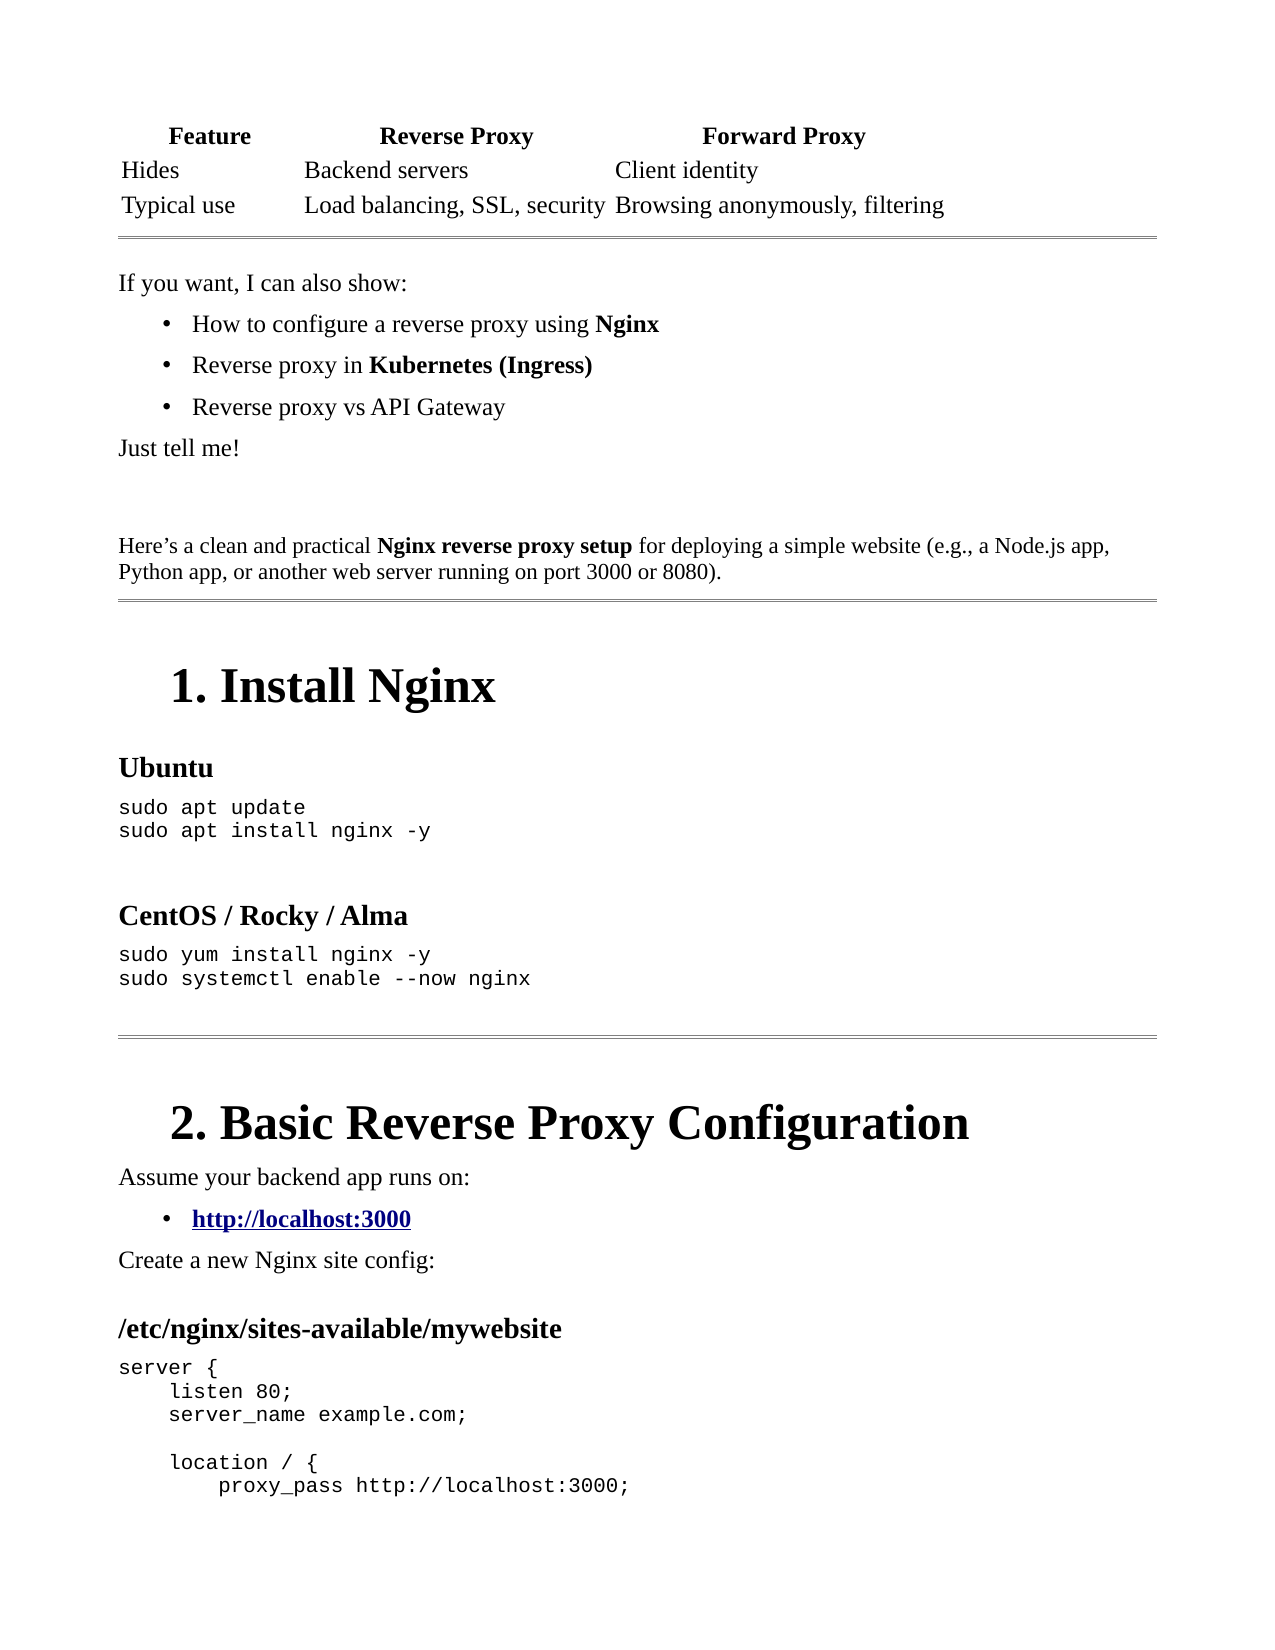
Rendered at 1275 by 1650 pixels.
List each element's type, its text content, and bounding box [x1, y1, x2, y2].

list Reverse proxy vs API Gateway [162, 392, 1157, 421]
subtitle ✅ 1. Install Nginx [118, 656, 1157, 713]
table_cell Hides [118, 153, 301, 187]
list Reverse proxy in Kubernetes (Ingress) [162, 351, 1157, 379]
subtitle /etc/nginx/sites-available/mywebsite [118, 1311, 1157, 1345]
text Just tell me! [118, 433, 1157, 462]
text Assume your backend app runs on: [118, 1162, 1157, 1191]
table_header Reverse Proxy [301, 118, 612, 153]
text server_name example.com; [118, 1404, 1157, 1428]
text Create a new Nginx site config: [118, 1245, 1157, 1274]
text listen 80; [118, 1381, 1157, 1404]
text Here’s a clean and practical Nginx reverse proxy setup for deploying a simple website (e.g., a Node.js app, Python app, or another web server running on port 3000 or 8080). [118, 532, 1157, 584]
table_cell Typical use [118, 187, 301, 222]
text proxy_pass http://localhost:3000; [118, 1475, 1157, 1499]
text sudo apt update [118, 797, 1157, 820]
text If you want, I can also show: [118, 268, 1157, 297]
text sudo apt install nginx -y [118, 820, 1157, 844]
text sudo systemctl enable --now nginx [118, 968, 1157, 992]
subtitle Ubuntu [118, 751, 1157, 784]
subtitle ✅ 2. Basic Reverse Proxy Configuration [118, 1092, 1157, 1150]
list http://localhost:3000 [162, 1204, 1157, 1232]
subtitle CentOS / Rocky / Alma [118, 898, 1157, 932]
table_cell Client identity [612, 153, 956, 187]
list How to configure a reverse proxy using Nginx [162, 309, 1157, 338]
text server { [118, 1357, 1157, 1381]
table_cell Load balancing, SSL, security [301, 187, 612, 222]
table_header Feature [118, 118, 301, 153]
text sudo yum install nginx -y [118, 944, 1157, 968]
table_cell Backend servers [301, 153, 612, 187]
table_header Forward Proxy [612, 118, 956, 153]
table_cell Browsing anonymously, filtering [612, 187, 956, 222]
text location / { [118, 1452, 1157, 1475]
